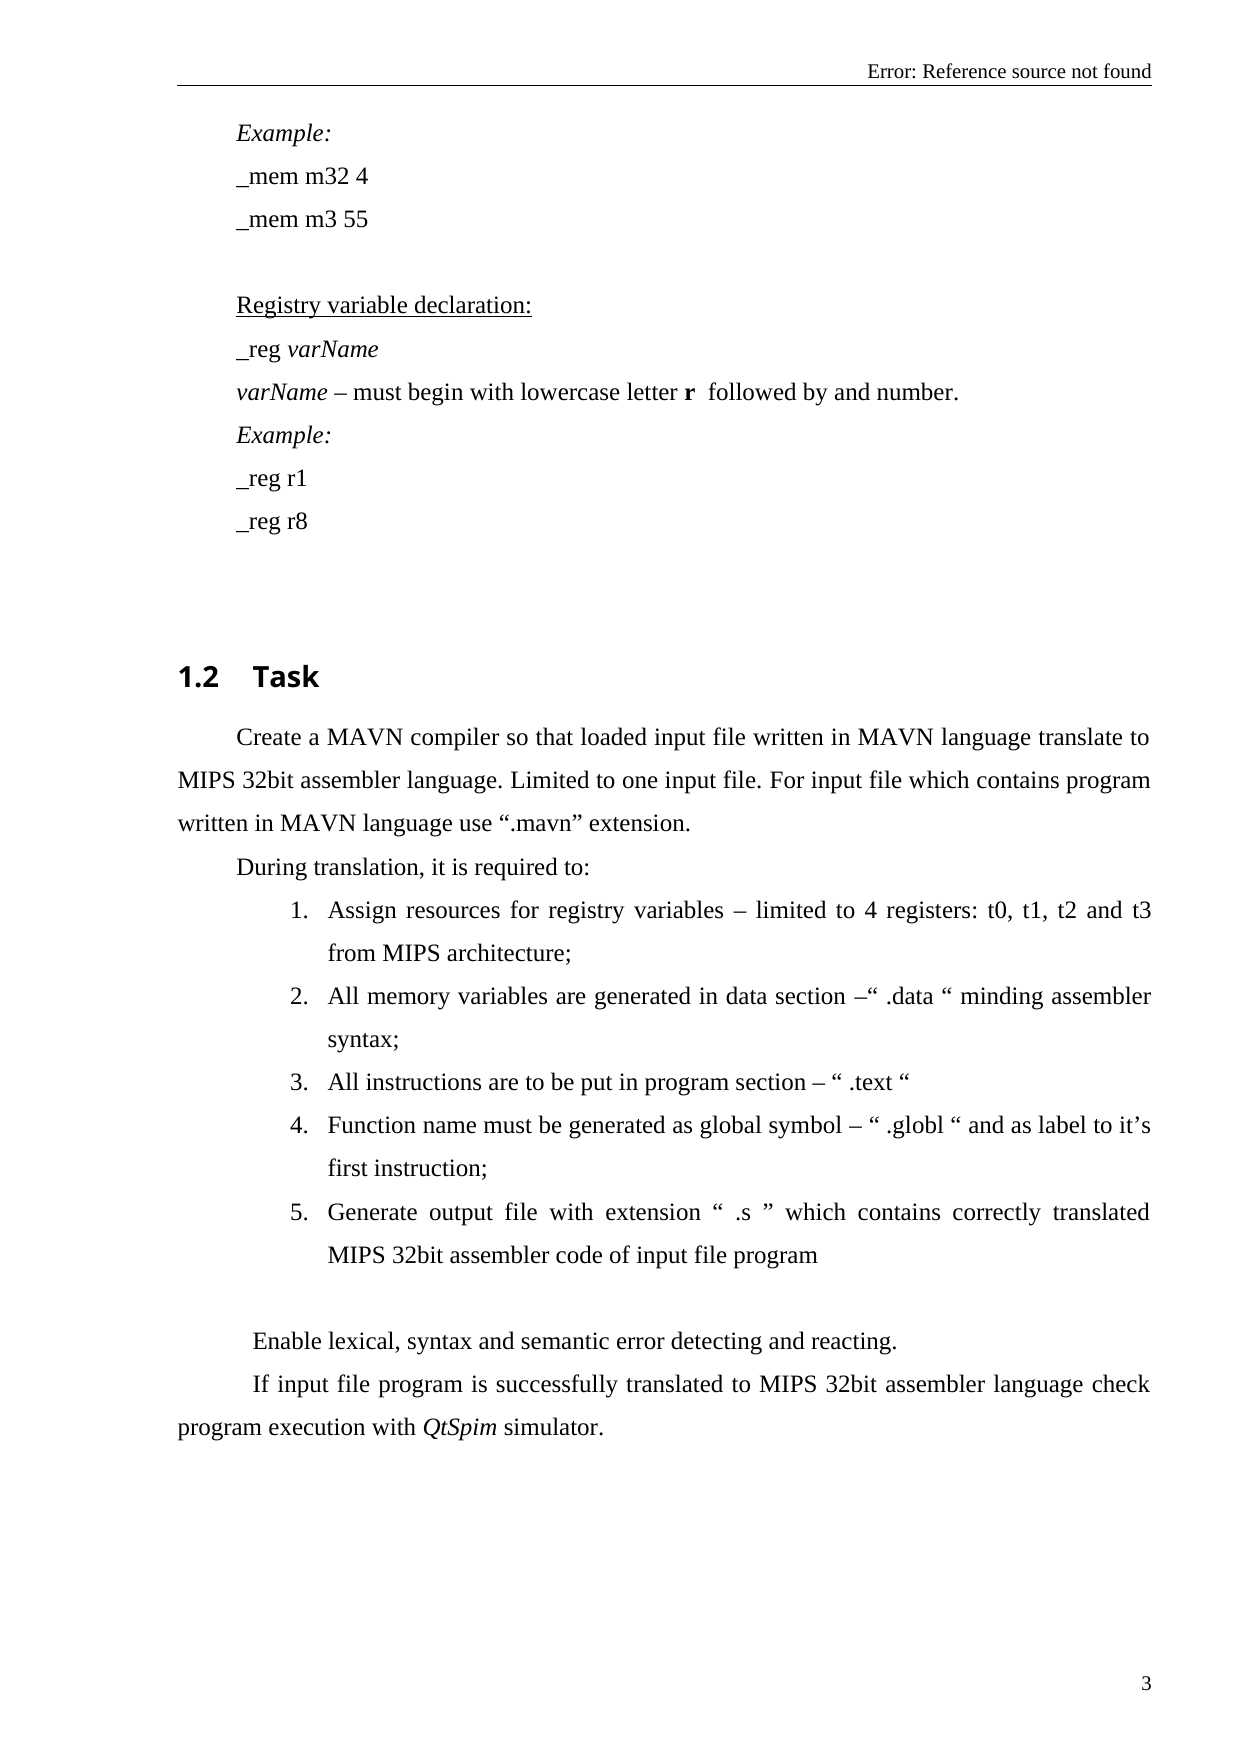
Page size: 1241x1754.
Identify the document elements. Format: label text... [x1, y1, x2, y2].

list All instructions are to be put in program section – “ .text “ [290, 1067, 1152, 1096]
text Example: [177, 118, 1152, 147]
list Generate output file with extension “ .s ” which contains correctly translated MIPS 32bit assembler code of input file program [290, 1197, 1152, 1268]
text Create a MAVN compiler so that loaded input file written in MAVN language translate to MIPS 32bit assembler language. Limited to one input file. For input file which contains program written in MAVN language use “.mavn” extension. [177, 722, 1152, 837]
text _reg r1 [177, 463, 1152, 492]
text _reg r8 [177, 506, 1152, 535]
text Registry variable declaration: [177, 291, 1152, 319]
text _mem m32 4 [177, 161, 1152, 190]
subtitle Task [177, 656, 1152, 696]
text Example: [177, 420, 1152, 449]
text During translation, it is required to: [177, 852, 1152, 880]
text Enable lexical, syntax and semantic error detecting and reacting. [177, 1326, 1152, 1355]
list Function name must be generated as global symbol – “ .globl “ and as label to it’s first instruction; [290, 1110, 1152, 1182]
text varName – must begin with lowercase letter r followed by and number. [177, 377, 1152, 406]
list All memory variables are generated in data section –“ .data “ minding assembler syntax; [290, 981, 1152, 1053]
text _reg varName [177, 334, 1152, 362]
list Assign resources for registry variables – limited to 4 registers: t0, t1, t2 and t3 from MIPS architecture; [290, 895, 1152, 967]
text _mem m3 55 [177, 204, 1152, 233]
text If input file program is successfully translated to MIPS 32bit assembler language check program execution with QtSpim simulator. [177, 1369, 1152, 1441]
